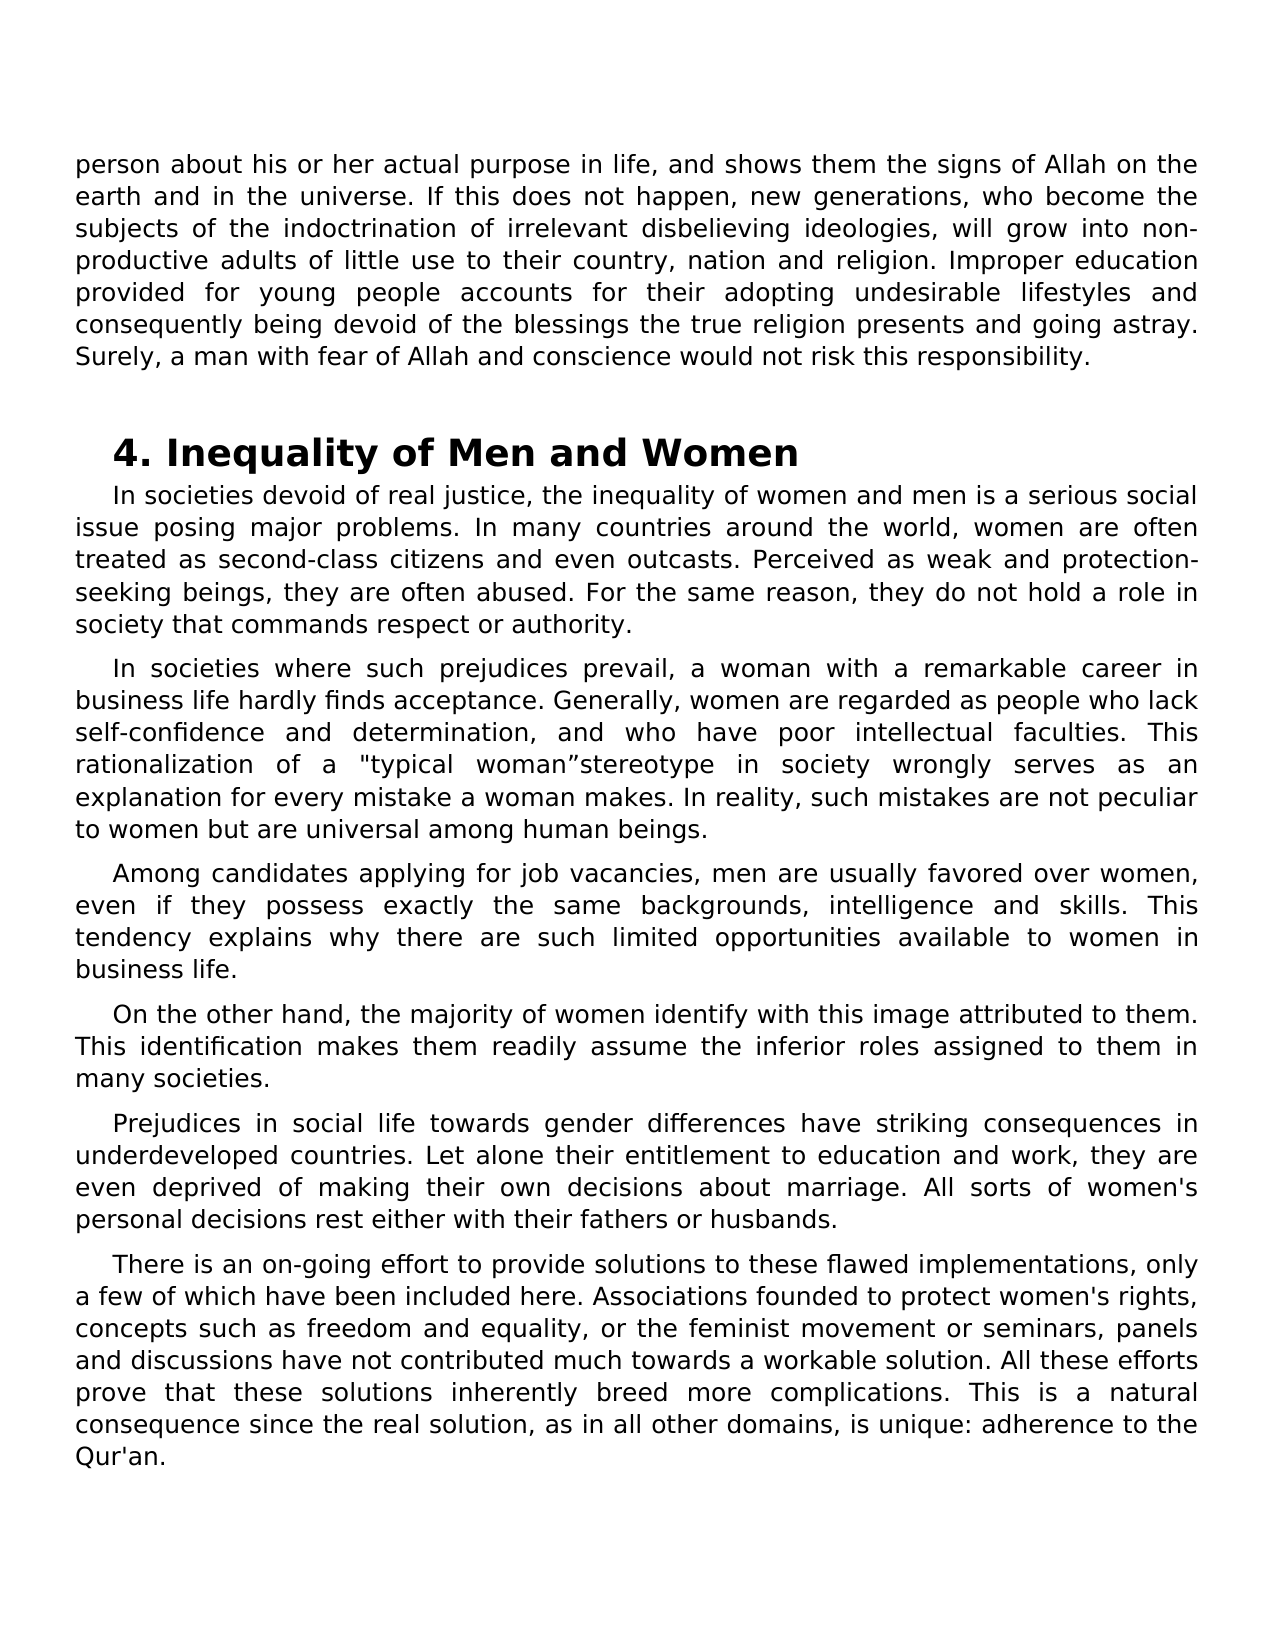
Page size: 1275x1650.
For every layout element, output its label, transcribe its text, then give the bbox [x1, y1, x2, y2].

text In societies devoid of real justice, the inequality of women and men is a serious social issue posing major problems. In many countries around the world, women are often treated as second-class citizens and even outcasts. Perceived as weak and protection-seeking beings, they are often abused. For the same reason, they do not hold a role in society that commands respect or authority. [75, 482, 1200, 639]
text Prejudices in social life towards gender differences have striking consequences in underdeveloped countries. Let alone their entitlement to education and work, they are even deprived of making their own decisions about marriage. All sorts of women's personal decisions rest either with their fathers or husbands. [75, 1109, 1200, 1234]
text There is an on-going effort to provide solutions to these flawed implementations, only a few of which have been included here. Associations founded to protect women's rights, concepts such as freedom and equality, or the feminist movement or seminars, panels and discussions have not contributed much towards a workable solution. All these efforts prove that these solutions inherently breed more complications. This is a natural consequence since the real solution, as in all other domains, is unique: adherence to the Qur'an. [75, 1250, 1200, 1472]
text person about his or her actual purpose in life, and shows them the signs of Allah on the earth and in the universe. If this does not happen, new generations, who become the subjects of the indoctrination of irrelevant disbelieving ideologies, will grow into non-productive adults of little use to their country, nation and religion. Improper education provided for young people accounts for their adopting undesirable lifestyles and consequently being devoid of the blessings the true religion presents and going astray. Surely, a man with fear of Allah and conscience would not risk this responsibility. [75, 150, 1200, 372]
text Among candidates applying for job vacancies, men are usually favored over women, even if they possess exactly the same backgrounds, intelligence and skills. This tendency explains why there are such limited opportunities available to women in business life. [75, 859, 1200, 985]
text In societies where such prejudices prevail, a woman with a remarkable career in business life hardly finds acceptance. Generally, women are regarded as people who lack self-confidence and determination, and who have poor intellectual faculties. This rationalization of a "typical woman”stereotype in society wrongly serves as an explanation for every mistake a woman makes. In reality, such mistakes are not peculiar to women but are universal among human beings. [75, 654, 1200, 844]
subtitle 4. Inequality of Men and Women [112, 432, 1200, 475]
text On the other hand, the majority of women identify with this image attributed to them. This identification makes them readily assume the inferior roles assigned to them in many societies. [75, 1000, 1200, 1094]
